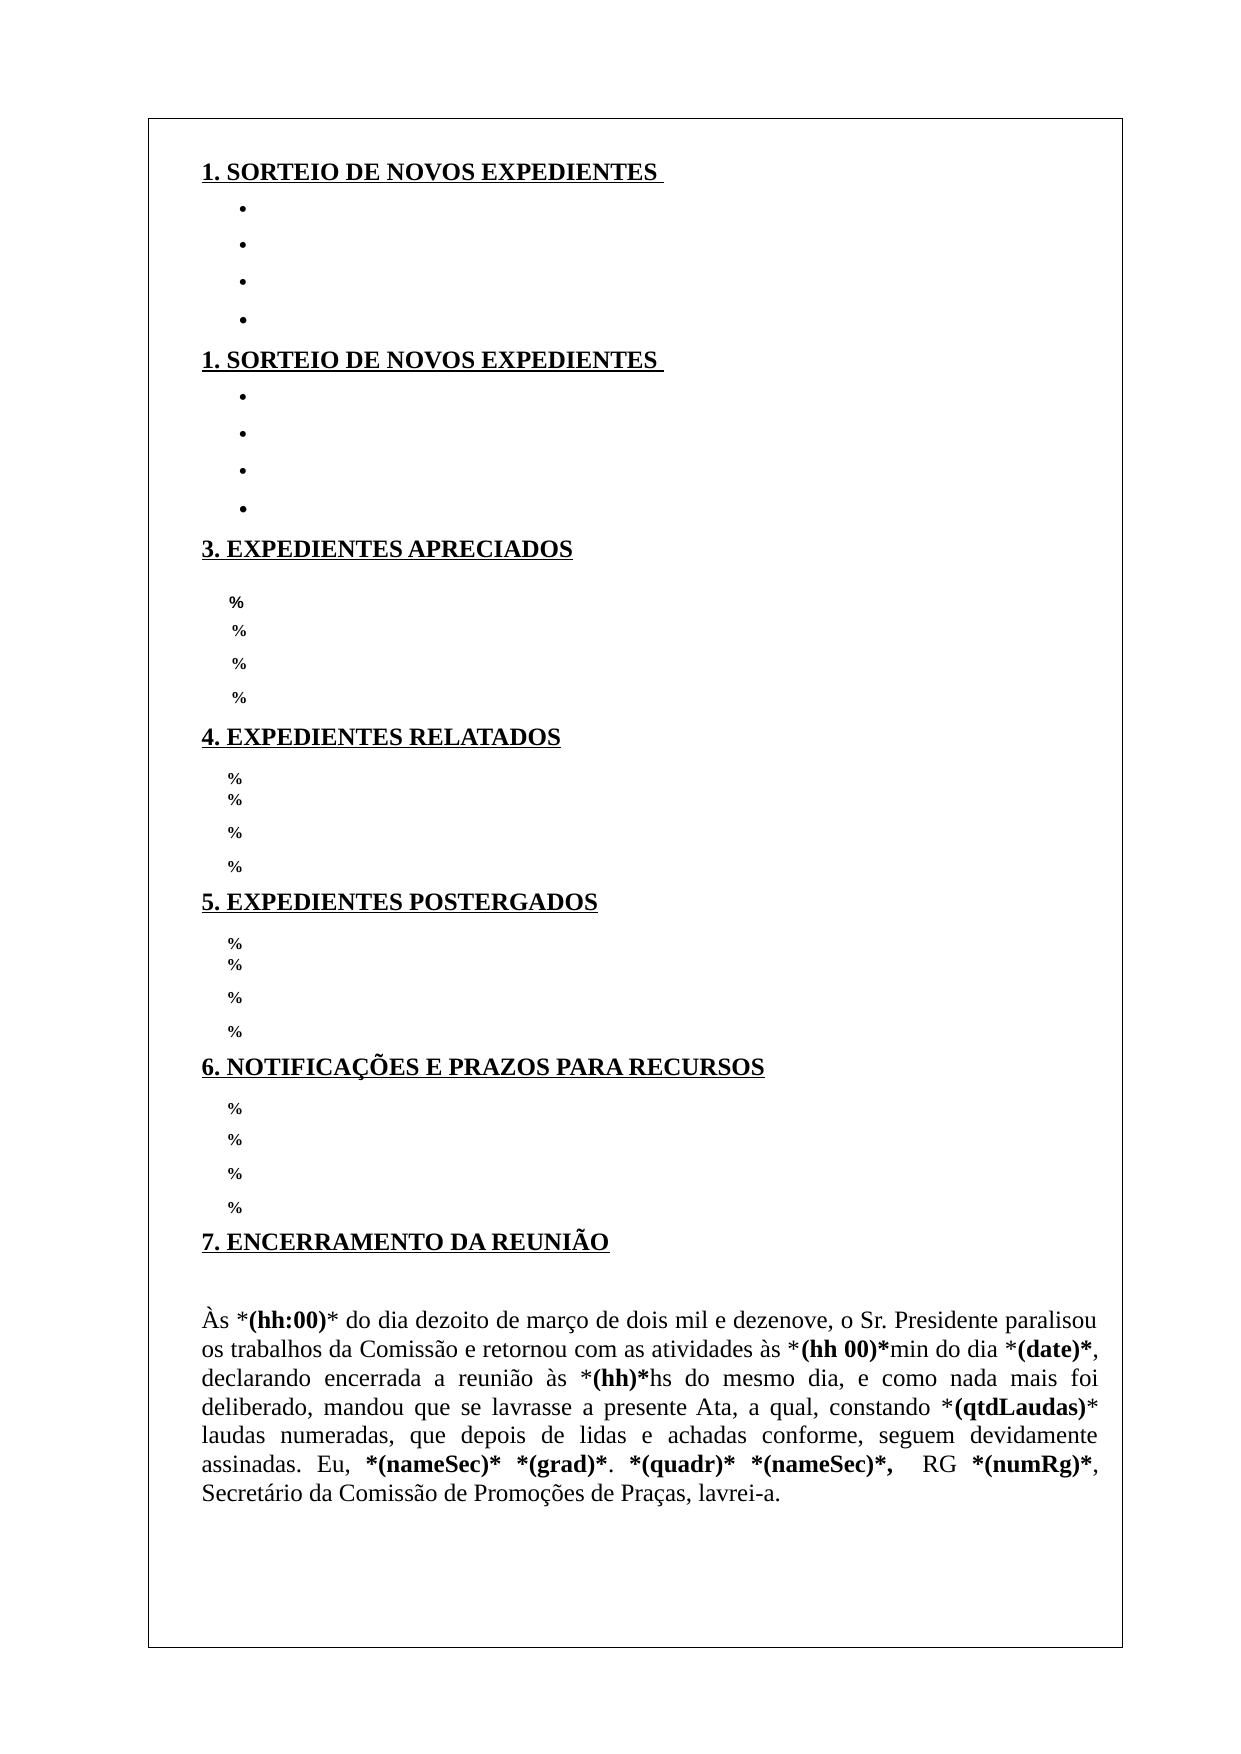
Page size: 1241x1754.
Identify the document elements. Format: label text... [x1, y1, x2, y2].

text 1. SORTEIO DE NOVOS EXPEDIENTES [201, 345, 1099, 374]
subtitle % [201, 586, 1099, 614]
list 6. NOTIFICAÇÕES E PRAZOS PARA RECURSOS [164, 1052, 1099, 1080]
text % [201, 823, 1099, 842]
text % [201, 654, 1099, 673]
text % [201, 1164, 1099, 1183]
list 7. ENCERRAMENTO DA REUNIÃO [164, 1227, 1099, 1256]
text % [164, 857, 1099, 876]
text Às *(hh:00)* do dia dezoito de março de dois mil e dezenove, o Sr. Presidente paralisou os trabalhos da Comissão e retornou com as atividades às *(hh 00)*min do dia *(date)*, declarando encerrada a reunião às *(hh)*hs do mesmo dia, e como nada mais foi deliberado, mandou que se lavrasse a presente Ata, a qual, constando *(qtdLaudas)* laudas numeradas, que depois de lidas e achadas conforme, seguem devidamente assinadas. Eu, *(nameSec)* *(grad)*. *(quadr)* *(nameSec)*, RG *(numRg)*, Secretário da Comissão de Promoções de Praças, lavrei-a. [201, 1305, 1099, 1507]
text % [201, 789, 1099, 809]
text % [201, 761, 1099, 789]
list 4. EXPEDIENTES RELATADOS [164, 722, 1099, 750]
text % [164, 1091, 1099, 1119]
list 5. EXPEDIENTES POSTERGADOS [164, 887, 1099, 915]
text % [201, 954, 1099, 974]
text % [201, 988, 1099, 1007]
text 1. SORTEIO DE NOVOS EXPEDIENTES [201, 157, 1099, 185]
text 3. EXPEDIENTES APRECIADOS [201, 534, 1099, 563]
text % [164, 1022, 1099, 1041]
text % [201, 620, 1099, 639]
text % [201, 688, 1099, 707]
text % [201, 1197, 1099, 1217]
text % [201, 1130, 1099, 1149]
text % [201, 926, 1099, 954]
